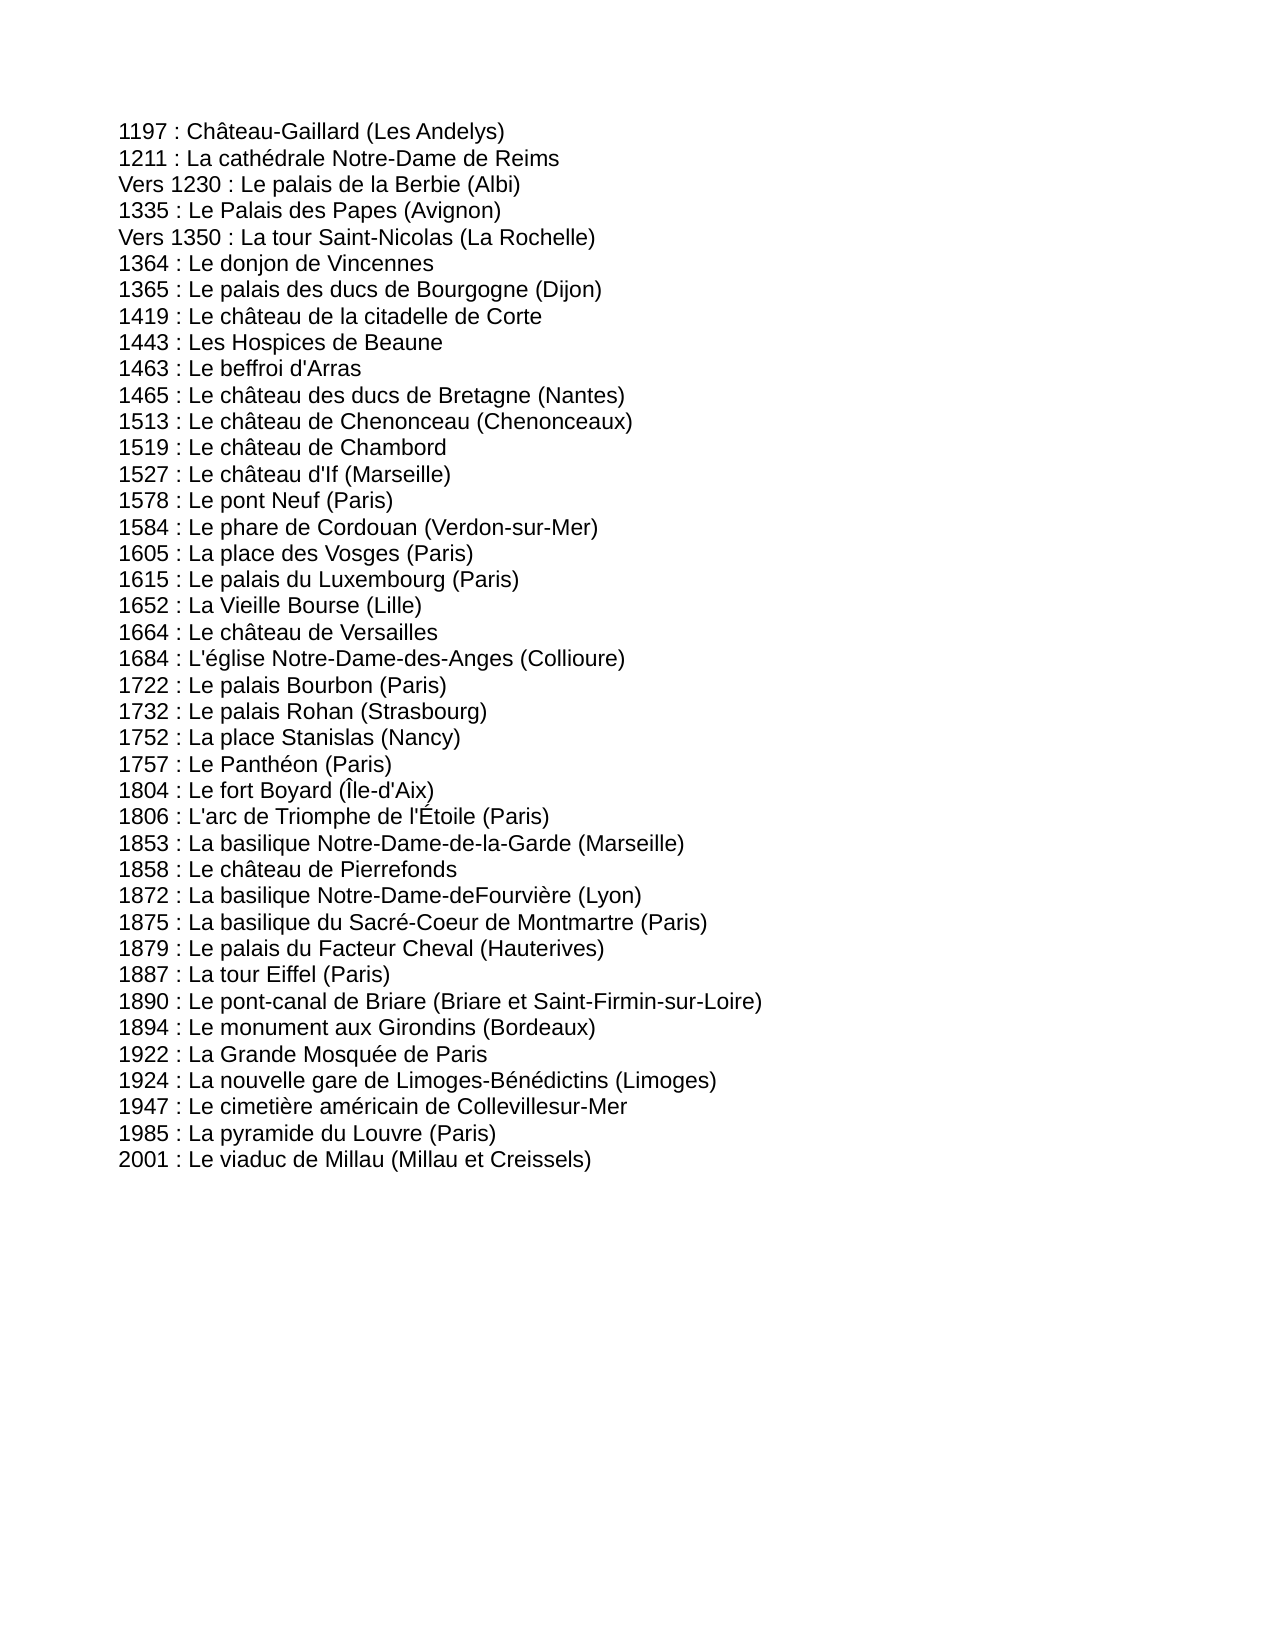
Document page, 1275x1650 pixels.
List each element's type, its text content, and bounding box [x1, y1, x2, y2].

text 1858 : Le château de Pierrefonds [118, 856, 1157, 882]
text 1578 : Le pont Neuf (Paris) [118, 487, 1157, 513]
text 1894 : Le monument aux Girondins (Bordeaux) [118, 1014, 1157, 1041]
text 1513 : Le château de Chenonceau (Chenonceaux) [118, 408, 1157, 434]
text 1757 : Le Panthéon (Paris) [118, 751, 1157, 777]
text Vers 1350 : La tour Saint-Nicolas (La Rochelle) [118, 223, 1157, 250]
text 1879 : Le palais du Facteur Cheval (Hauterives) [118, 935, 1157, 961]
text 1947 : Le cimetière américain de Collevillesur-Mer [118, 1093, 1157, 1119]
text 1752 : La place Stanislas (Nancy) [118, 724, 1157, 751]
text 1605 : La place des Vosges (Paris) [118, 540, 1157, 566]
text 1443 : Les Hospices de Beaune [118, 329, 1157, 355]
text 1365 : Le palais des ducs de Bourgogne (Dijon) [118, 276, 1157, 303]
text 1804 : Le fort Boyard (Île-d'Aix) [118, 777, 1157, 803]
text 1924 : La nouvelle gare de Limoges-Bénédictins (Limoges) [118, 1067, 1157, 1093]
text 1197 : Château-Gaillard (Les Andelys) [118, 118, 1157, 144]
text 1419 : Le château de la citadelle de Corte [118, 303, 1157, 329]
text 1465 : Le château des ducs de Bretagne (Nantes) [118, 382, 1157, 408]
text 1664 : Le château de Versailles [118, 619, 1157, 645]
text 1875 : La basilique du Sacré-Coeur de Montmartre (Paris) [118, 909, 1157, 935]
text 1887 : La tour Eiffel (Paris) [118, 961, 1157, 988]
text 1806 : L'arc de Triomphe de l'Étoile (Paris) [118, 803, 1157, 830]
text 1364 : Le donjon de Vincennes [118, 250, 1157, 276]
text 1853 : La basilique Notre-Dame-de-la-Garde (Marseille) [118, 830, 1157, 856]
text 1652 : La Vieille Bourse (Lille) [118, 592, 1157, 619]
text 1527 : Le château d'If (Marseille) [118, 461, 1157, 487]
text 1890 : Le pont-canal de Briare (Briare et Saint-Firmin-sur-Loire) [118, 988, 1157, 1014]
text 1211 : La cathédrale Notre-Dame de Reims [118, 144, 1157, 171]
text Vers 1230 : Le palais de la Berbie (Albi) [118, 171, 1157, 197]
text 1732 : Le palais Rohan (Strasbourg) [118, 698, 1157, 724]
text 1985 : La pyramide du Louvre (Paris) [118, 1119, 1157, 1146]
text 1684 : L'église Notre-Dame-des-Anges (Collioure) [118, 645, 1157, 672]
text 1463 : Le beffroi d'Arras [118, 355, 1157, 382]
text 1872 : La basilique Notre-Dame-deFourvière (Lyon) [118, 882, 1157, 909]
text 1722 : Le palais Bourbon (Paris) [118, 672, 1157, 698]
text 2001 : Le viaduc de Millau (Millau et Creissels) [118, 1146, 1157, 1172]
text 1335 : Le Palais des Papes (Avignon) [118, 197, 1157, 223]
text 1615 : Le palais du Luxembourg (Paris) [118, 566, 1157, 592]
text 1584 : Le phare de Cordouan (Verdon-sur-Mer) [118, 513, 1157, 540]
text 1519 : Le château de Chambord [118, 434, 1157, 461]
text 1922 : La Grande Mosquée de Paris [118, 1041, 1157, 1067]
